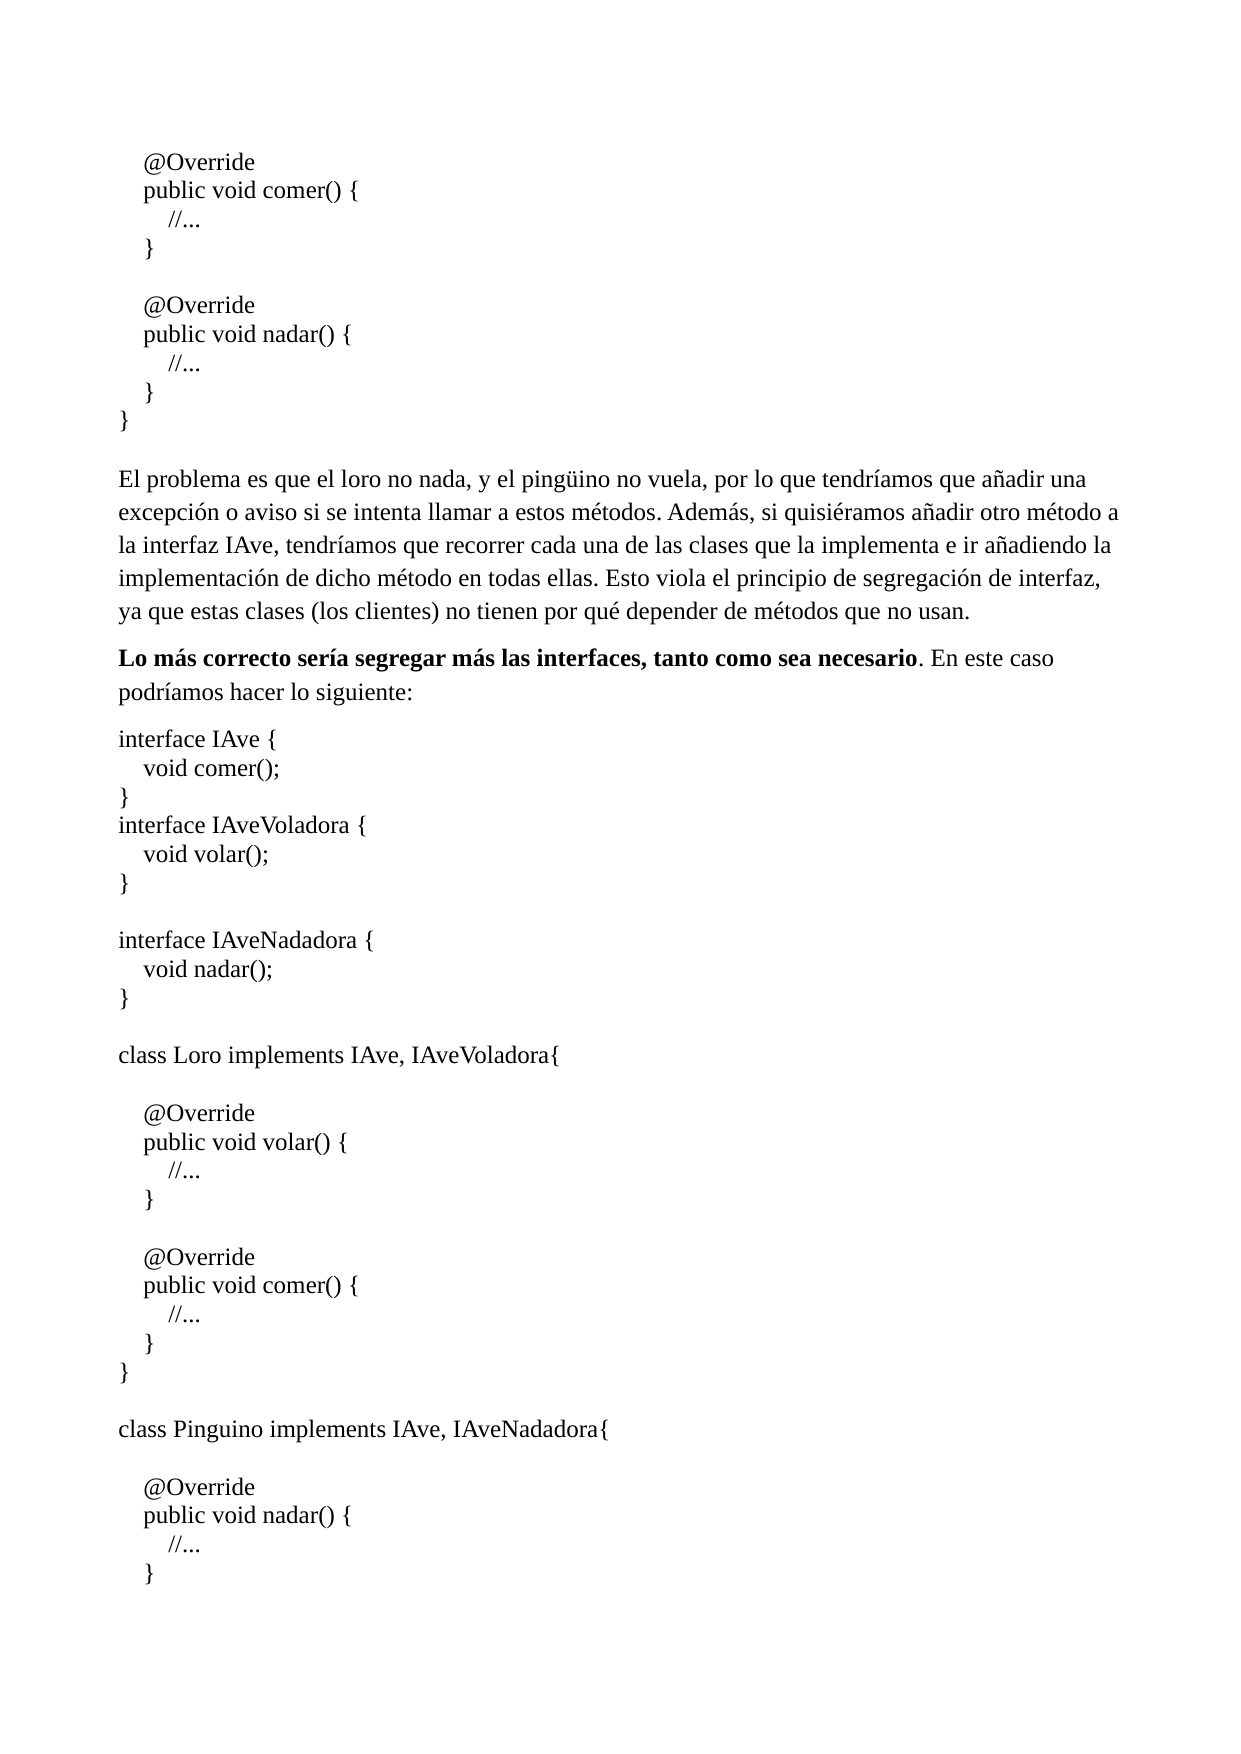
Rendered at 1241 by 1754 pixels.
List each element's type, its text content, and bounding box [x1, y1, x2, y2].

text @Override [118, 1242, 1122, 1270]
text public void comer() { [118, 176, 1122, 204]
text } [118, 406, 1122, 434]
text public void comer() { [118, 1270, 1122, 1299]
text } [118, 1357, 1122, 1385]
text } [118, 1184, 1122, 1213]
text //... [118, 348, 1122, 377]
text interface IAveNadadora { [118, 925, 1122, 954]
text El problema es que el loro no nada, y el pingüino no vuela, por lo que tendríamos que añadir una excepción o aviso si se intenta llamar a estos métodos. Además, si quisiéramos añadir otro método a la interfaz IAve, tendríamos que recorrer cada una de las clases que la implementa e ir añadiendo la implementación de dicho método en todas ellas. Esto viola el principio de segregación de interfaz, ya que estas clases (los clientes) no tienen por qué depender de métodos que no usan. [118, 464, 1122, 625]
text } [118, 782, 1122, 810]
text } [118, 233, 1122, 262]
text } [118, 1328, 1122, 1357]
text class Pinguino implements IAve, IAveNadadora{ [118, 1414, 1122, 1443]
text public void nadar() { [118, 1500, 1122, 1529]
text } [118, 377, 1122, 406]
text @Override [118, 147, 1122, 176]
text } [118, 983, 1122, 1012]
text } [118, 1558, 1122, 1587]
text interface IAve { [118, 724, 1122, 753]
text @Override [118, 291, 1122, 319]
text @Override [118, 1098, 1122, 1127]
text public void volar() { [118, 1127, 1122, 1155]
text class Loro implements IAve, IAveVoladora{ [118, 1040, 1122, 1069]
text //... [118, 1155, 1122, 1184]
text void volar(); [118, 839, 1122, 868]
text @Override [118, 1472, 1122, 1500]
text //... [118, 204, 1122, 233]
text void comer(); [118, 753, 1122, 782]
text } [118, 868, 1122, 897]
text interface IAveVoladora { [118, 810, 1122, 839]
text //... [118, 1529, 1122, 1558]
text public void nadar() { [118, 319, 1122, 348]
text void nadar(); [118, 954, 1122, 983]
text Lo más correcto sería segregar más las interfaces, tanto como sea necesario. En este caso podríamos hacer lo siguiente: [118, 643, 1122, 705]
text //... [118, 1299, 1122, 1328]
